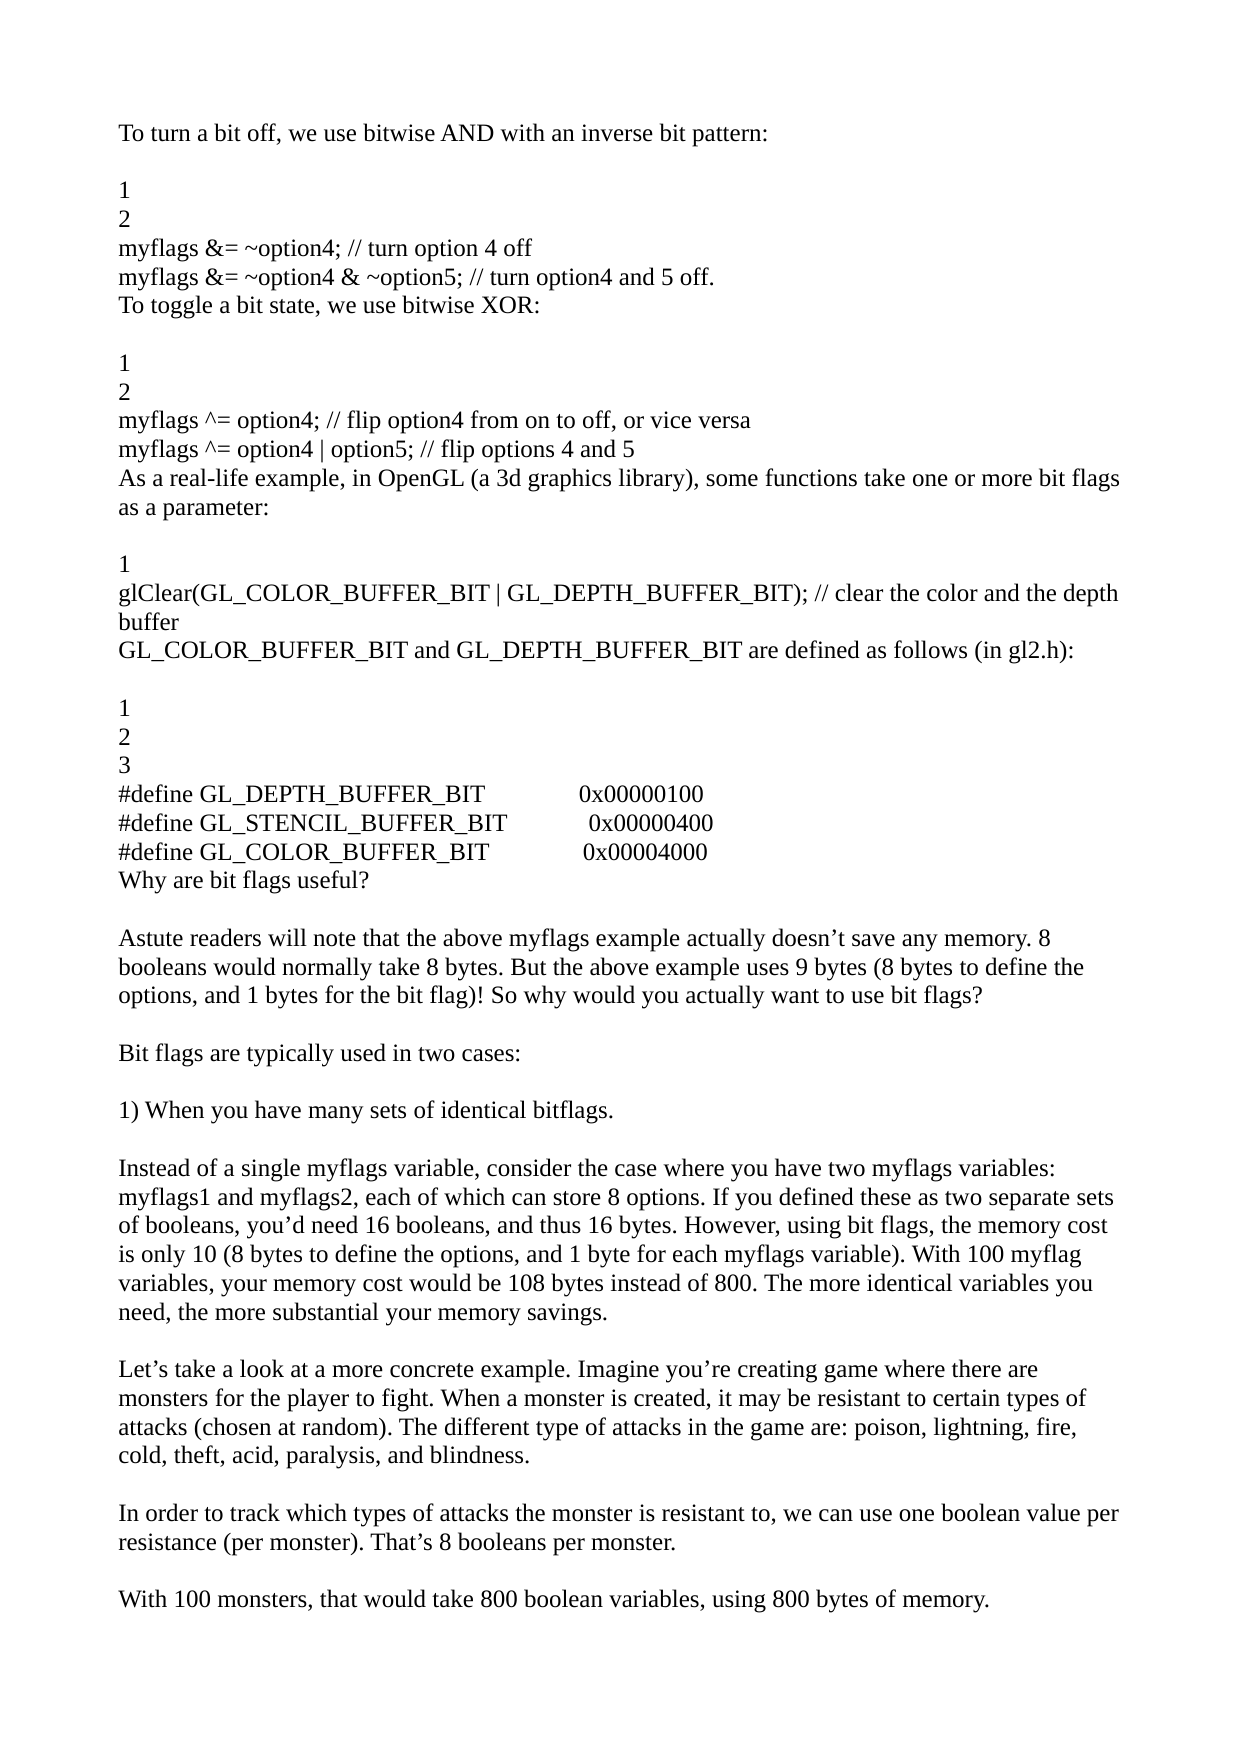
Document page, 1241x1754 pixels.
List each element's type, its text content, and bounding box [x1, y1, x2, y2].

text myflags &= ~option4; // turn option 4 off [118, 233, 1122, 262]
text 1 [118, 348, 1122, 377]
text #define GL_COLOR_BUFFER_BIT 0x00004000 [118, 837, 1122, 866]
text glClear(GL_COLOR_BUFFER_BIT | GL_DEPTH_BUFFER_BIT); // clear the color and the depth buffer [118, 578, 1122, 636]
text 1 [118, 549, 1122, 578]
text With 100 monsters, that would take 800 boolean variables, using 800 bytes of memory. [118, 1584, 1122, 1613]
text myflags ^= option4; // flip option4 from on to off, or vice versa [118, 406, 1122, 434]
text 2 [118, 722, 1122, 751]
text Astute readers will note that the above myflags example actually doesn’t save any memory. 8 booleans would normally take 8 bytes. But the above example uses 9 bytes (8 bytes to define the options, and 1 bytes for the bit flag)! So why would you actually want to use bit flags? [118, 923, 1122, 1009]
text Why are bit flags useful? [118, 866, 1122, 894]
text In order to track which types of attacks the monster is resistant to, we can use one boolean value per resistance (per monster). That’s 8 booleans per monster. [118, 1498, 1122, 1556]
text GL_COLOR_BUFFER_BIT and GL_DEPTH_BUFFER_BIT are defined as follows (in gl2.h): [118, 636, 1122, 664]
text myflags ^= option4 | option5; // flip options 4 and 5 [118, 434, 1122, 463]
text Bit flags are typically used in two cases: [118, 1038, 1122, 1067]
text myflags &= ~option4 & ~option5; // turn option4 and 5 off. [118, 262, 1122, 291]
text #define GL_DEPTH_BUFFER_BIT 0x00000100 [118, 779, 1122, 808]
text To turn a bit off, we use bitwise AND with an inverse bit pattern: [118, 118, 1122, 147]
text Let’s take a look at a more concrete example. Imagine you’re creating game where there are monsters for the player to fight. When a monster is created, it may be resistant to certain types of attacks (chosen at random). The different type of attacks in the game are: poison, lightning, fire, cold, theft, acid, paralysis, and blindness. [118, 1354, 1122, 1469]
text 2 [118, 204, 1122, 233]
text 1 [118, 693, 1122, 722]
text As a real-life example, in OpenGL (a 3d graphics library), some functions take one or more bit flags as a parameter: [118, 463, 1122, 521]
text To toggle a bit state, we use bitwise XOR: [118, 291, 1122, 319]
text 1 [118, 176, 1122, 204]
text 2 [118, 377, 1122, 406]
text 1) When you have many sets of identical bitflags. [118, 1096, 1122, 1124]
text #define GL_STENCIL_BUFFER_BIT 0x00000400 [118, 808, 1122, 837]
text 3 [118, 751, 1122, 779]
text Instead of a single myflags variable, consider the case where you have two myflags variables: myflags1 and myflags2, each of which can store 8 options. If you defined these as two separate sets of booleans, you’d need 16 booleans, and thus 16 bytes. However, using bit flags, the memory cost is only 10 (8 bytes to define the options, and 1 byte for each myflags variable). With 100 myflag variables, your memory cost would be 108 bytes instead of 800. The more identical variables you need, the more substantial your memory savings. [118, 1153, 1122, 1326]
